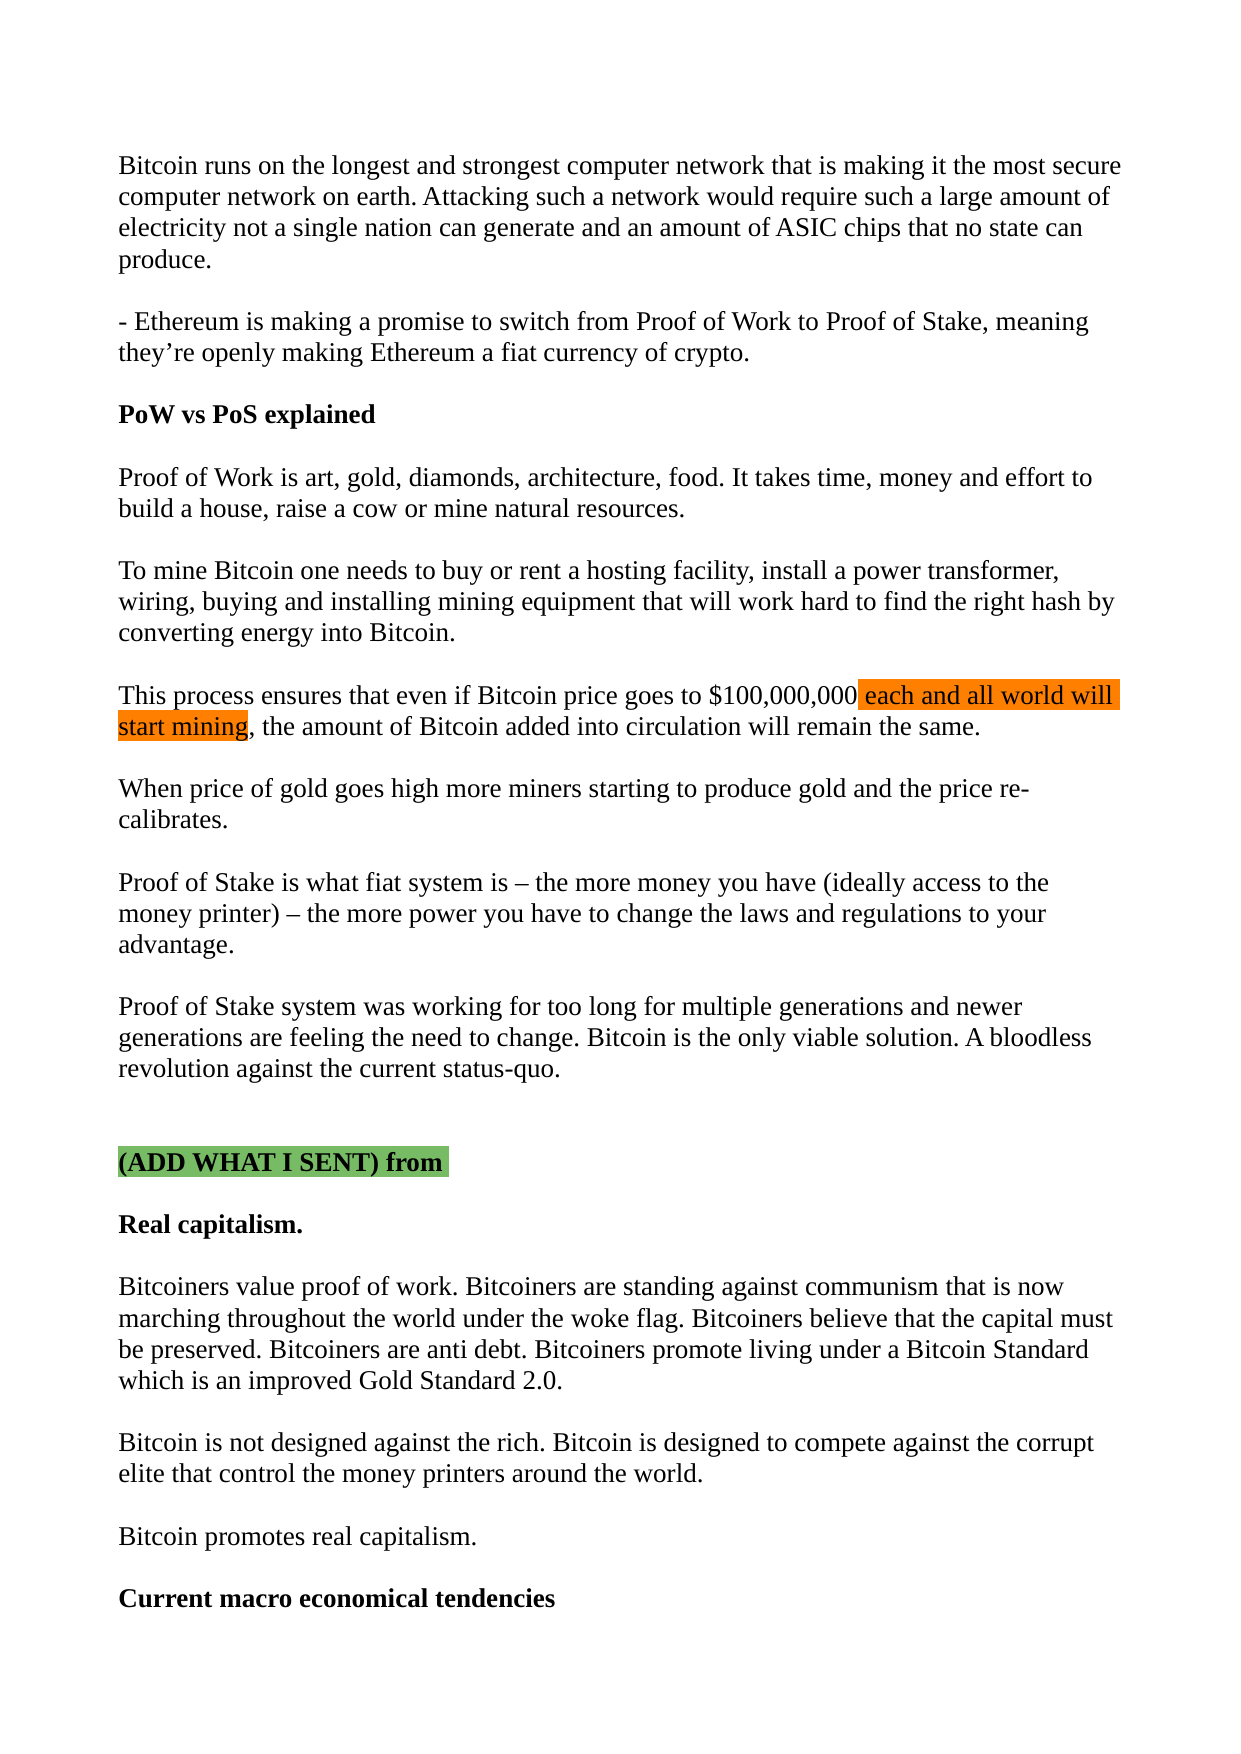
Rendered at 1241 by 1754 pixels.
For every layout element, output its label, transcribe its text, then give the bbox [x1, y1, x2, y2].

text PoW vs PoS explained [118, 398, 1122, 429]
text Current macro economical tendencies [118, 1582, 1122, 1613]
text Bitcoiners value proof of work. Bitcoiners are standing against communism that is now marching throughout the world under the woke flag. Bitcoiners believe that the capital must be preserved. Bitcoiners are anti debt. Bitcoiners promote living under a Bitcoin Standard which is an improved Gold Standard 2.0. [118, 1271, 1122, 1395]
text Bitcoin runs on the longest and strongest computer network that is making it the most secure computer network on earth. Attacking such a network would require such a large amount of electricity not a single nation can generate and an amount of ASIC chips that no state can produce. [118, 149, 1122, 274]
text Proof of Stake system was working for too long for multiple generations and newer generations are feeling the need to change. Bitcoin is the only viable solution. A bloodless revolution against the current status-quo. [118, 990, 1122, 1084]
text To mine Bitcoin one needs to buy or rent a hosting facility, install a power transformer, wiring, buying and installing mining equipment that will work hard to find the right hash by converting energy into Bitcoin. [118, 554, 1122, 648]
text Bitcoin is not designed against the rich. Bitcoin is designed to compete against the corrupt elite that control the money printers around the world. [118, 1426, 1122, 1488]
text Proof of Stake is what fiat system is – the more money you have (ideally access to the money printer) – the more power you have to change the laws and regulations to your advantage. [118, 866, 1122, 959]
text Bitcoin promotes real capitalism. [118, 1520, 1122, 1551]
text Real capitalism. [118, 1208, 1122, 1239]
text - Ethereum is making a promise to switch from Proof of Work to Proof of Stake, meaning they’re openly making Ethereum a fiat currency of crypto. [118, 305, 1122, 367]
text (ADD WHAT I SENT) from [118, 1146, 1122, 1177]
text Proof of Work is art, gold, diamonds, architecture, food. It takes time, money and effort to build a house, raise a cow or mine natural resources. [118, 461, 1122, 523]
text This process ensures that even if Bitcoin price goes to $100,000,000 each and all world will start mining, the amount of Bitcoin added into circulation will remain the same. [118, 679, 1122, 741]
text When price of gold goes high more miners starting to produce gold and the price re-calibrates. [118, 772, 1122, 834]
